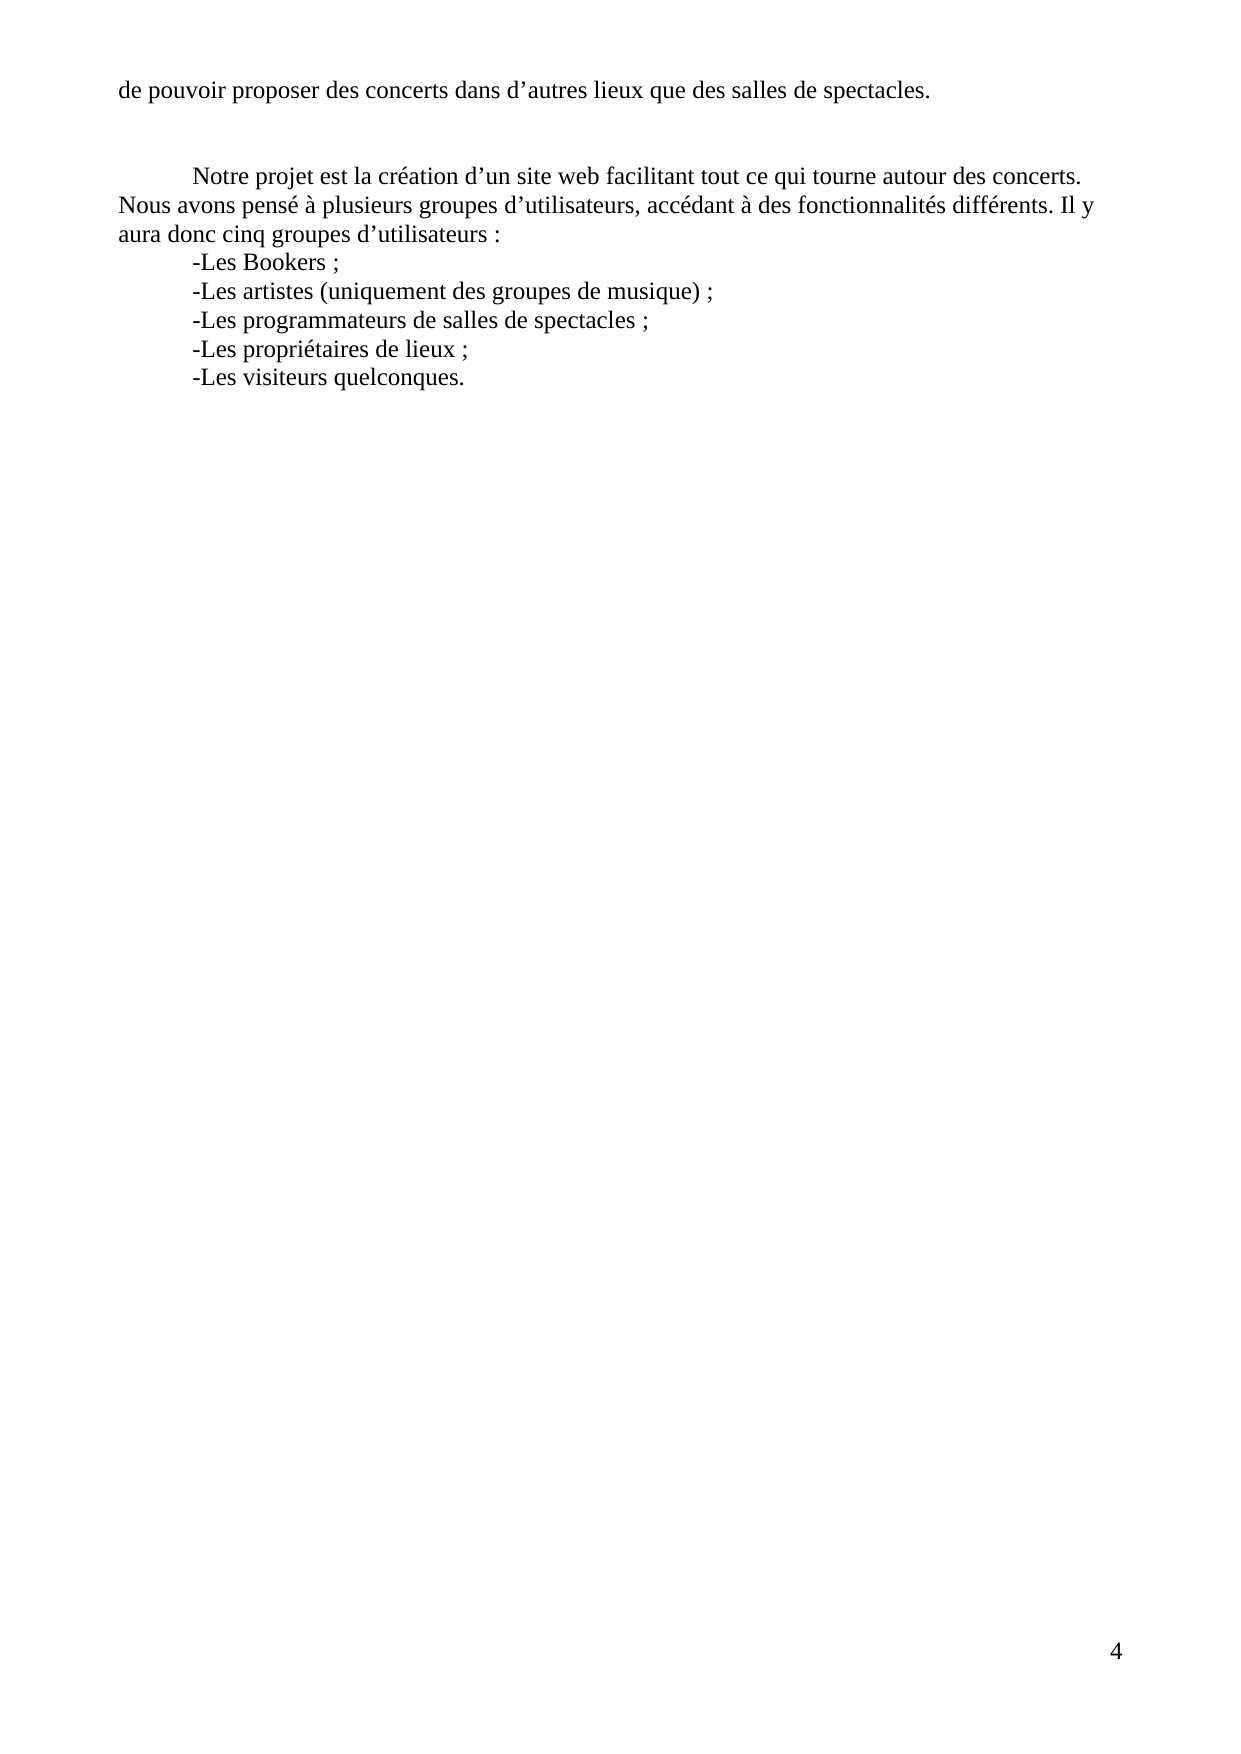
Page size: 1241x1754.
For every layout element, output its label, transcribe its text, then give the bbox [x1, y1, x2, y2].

text de pouvoir proposer des concerts dans d’autres lieux que des salles de spectacles. [118, 75, 1122, 104]
text -Les Bookers ; [118, 247, 1122, 276]
text -Les programmateurs de salles de spectacles ; [118, 305, 1122, 334]
text -Les propriétaires de lieux ; [118, 334, 1122, 362]
text -Les artistes (uniquement des groupes de musique) ; [118, 276, 1122, 305]
text -Les visiteurs quelconques. [118, 362, 1122, 391]
text Notre projet est la création d’un site web facilitant tout ce qui tourne autour des concerts. Nous avons pensé à plusieurs groupes d’utilisateurs, accédant à des fonctionnalités différents. Il y aura donc cinq groupes d’utilisateurs : [118, 161, 1122, 247]
